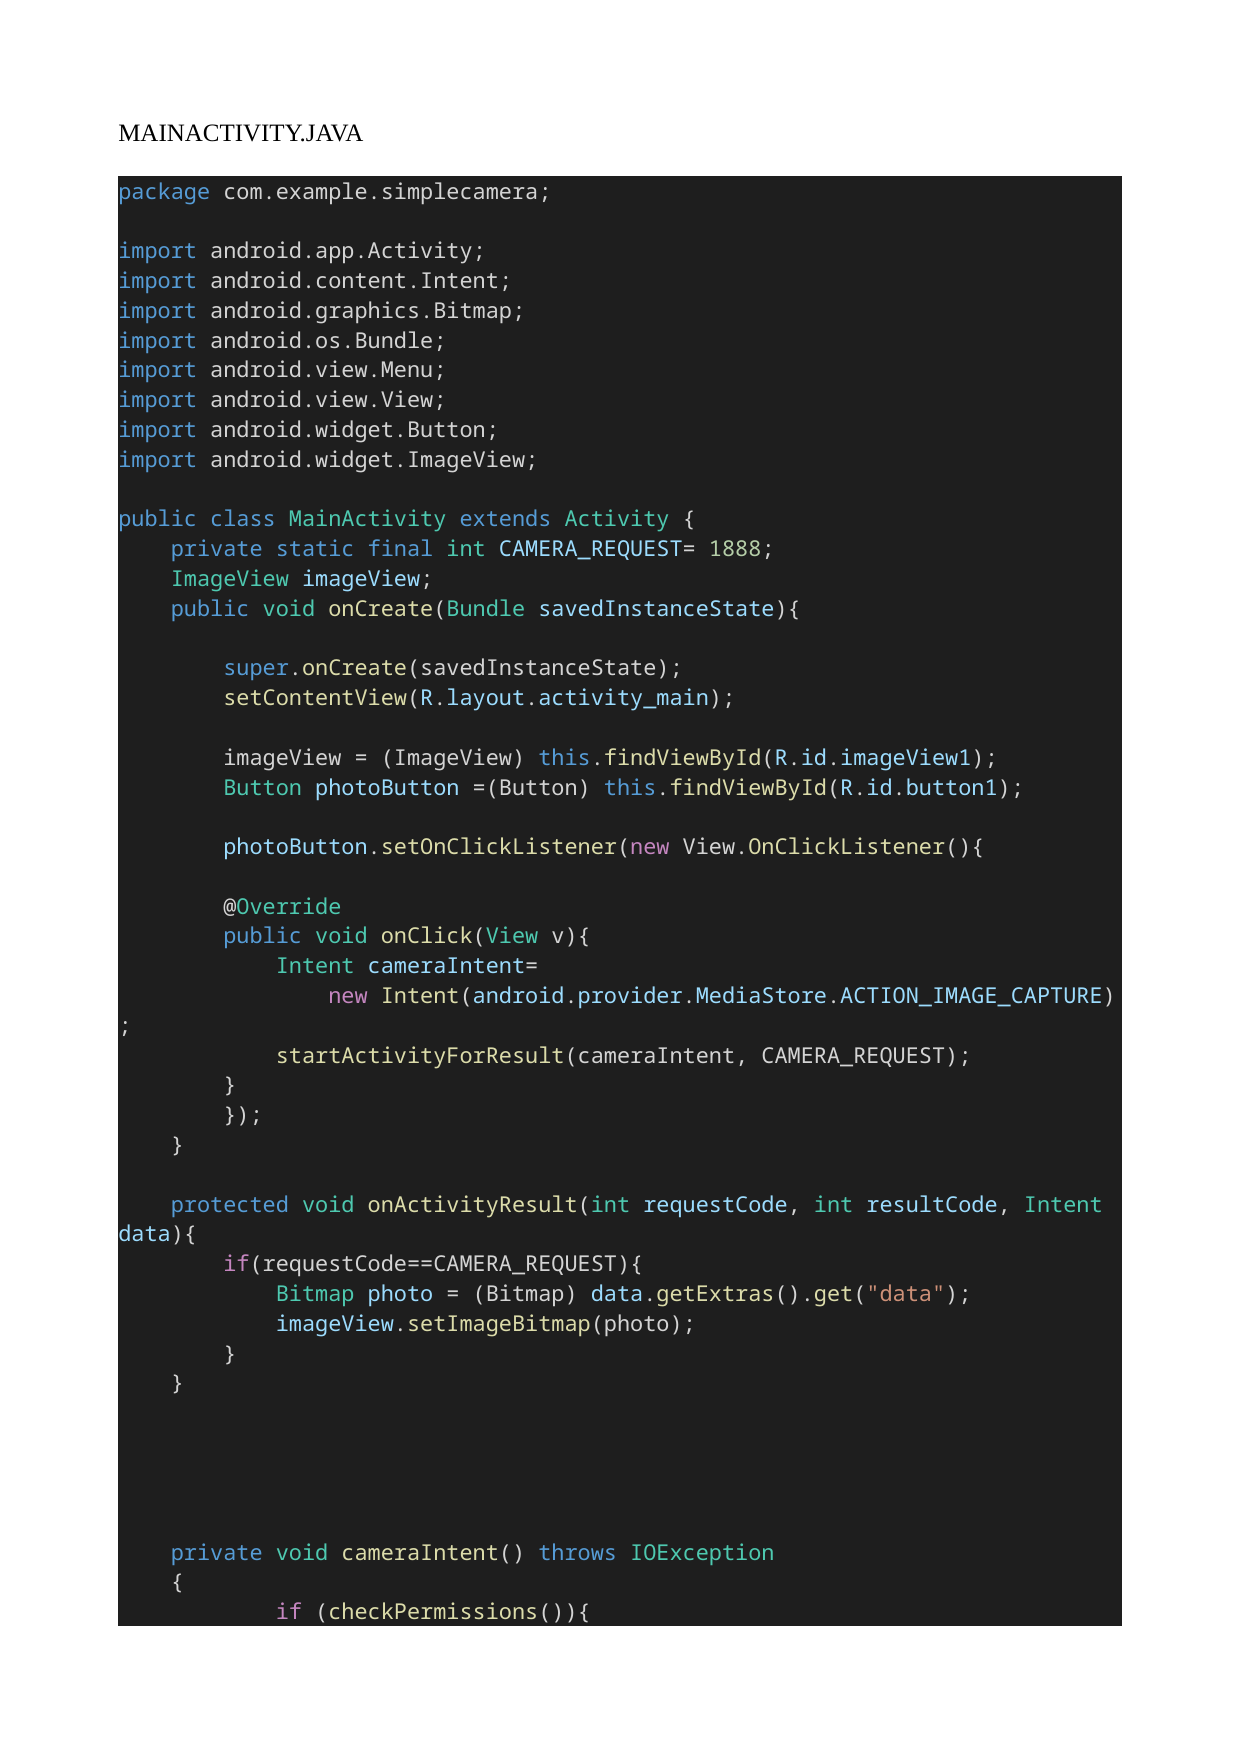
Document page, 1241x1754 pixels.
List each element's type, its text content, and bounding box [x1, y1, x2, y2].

text photoButton.setOnClickListener(new View.OnClickListener(){ [118, 831, 1122, 861]
text Intent cameraIntent= [118, 950, 1122, 980]
text import android.app.Activity; [118, 235, 1122, 265]
text private static final int CAMERA_REQUEST= 1888; [118, 533, 1122, 563]
text public void onClick(View v){ [118, 920, 1122, 950]
text if(requestCode==CAMERA_REQUEST){ [118, 1248, 1122, 1278]
text startActivityForResult(cameraIntent, CAMERA_REQUEST); [118, 1039, 1122, 1069]
text }); [118, 1099, 1122, 1129]
text setContentView(R.layout.activity_main); [118, 682, 1122, 712]
text { [118, 1566, 1122, 1596]
text imageView = (ImageView) this.findViewById(R.id.imageView1); [118, 742, 1122, 771]
text } [118, 1129, 1122, 1159]
text import android.widget.Button; [118, 414, 1122, 444]
text Button photoButton =(Button) this.findViewById(R.id.button1); [118, 771, 1122, 801]
text import android.widget.ImageView; [118, 444, 1122, 473]
text import android.os.Bundle; [118, 324, 1122, 354]
text import android.content.Intent; [118, 265, 1122, 295]
text if (checkPermissions()){ [118, 1596, 1122, 1626]
text Bitmap photo = (Bitmap) data.getExtras().get("data"); [118, 1278, 1122, 1308]
text super.onCreate(savedInstanceState); [118, 652, 1122, 682]
text public void onCreate(Bundle savedInstanceState){ [118, 593, 1122, 622]
text MAINACTIVITY.JAVA [118, 118, 1122, 147]
text @Override [118, 891, 1122, 920]
text } [118, 1367, 1122, 1397]
text import android.view.View; [118, 384, 1122, 414]
text package com.example.simplecamera; [118, 176, 1122, 205]
text } [118, 1337, 1122, 1367]
text private void cameraIntent() throws IOException [118, 1536, 1122, 1566]
text new Intent(android.provider.MediaStore.ACTION_IMAGE_CAPTURE); [118, 980, 1122, 1039]
text imageView.setImageBitmap(photo); [118, 1308, 1122, 1337]
text ImageView imageView; [118, 563, 1122, 593]
text import android.graphics.Bitmap; [118, 295, 1122, 324]
text import android.view.Menu; [118, 354, 1122, 384]
text public class MainActivity extends Activity { [118, 503, 1122, 533]
text } [118, 1069, 1122, 1099]
text protected void onActivityResult(int requestCode, int resultCode, Intent data){ [118, 1188, 1122, 1248]
